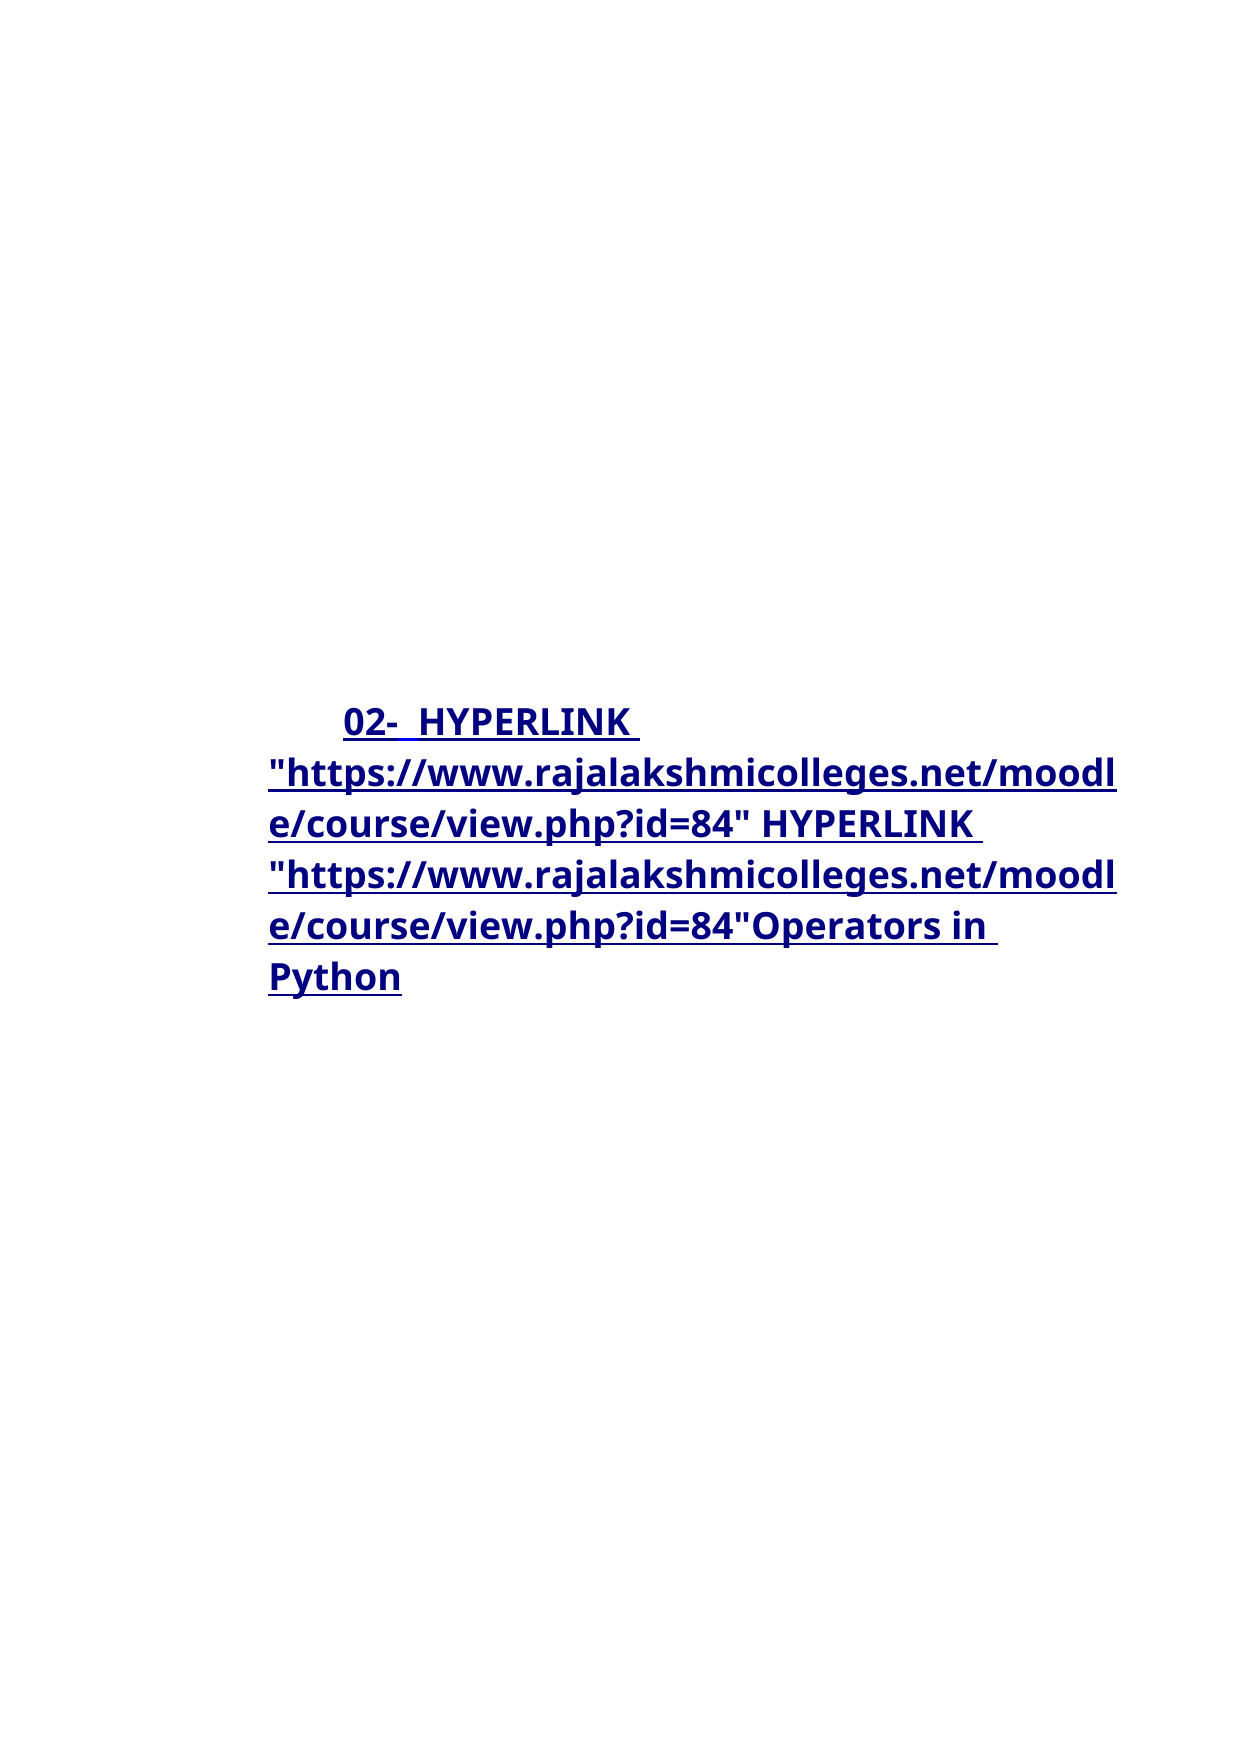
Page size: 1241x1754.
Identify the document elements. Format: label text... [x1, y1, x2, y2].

text 02- HYPERLINK "https://www.rajalakshmicolleges.net/moodle/course/view.php?id=84" HYPERLINK "https://www.rajalakshmicolleges.net/moodle/course/view.php?id=84"Operators in Python [268, 695, 1122, 1001]
